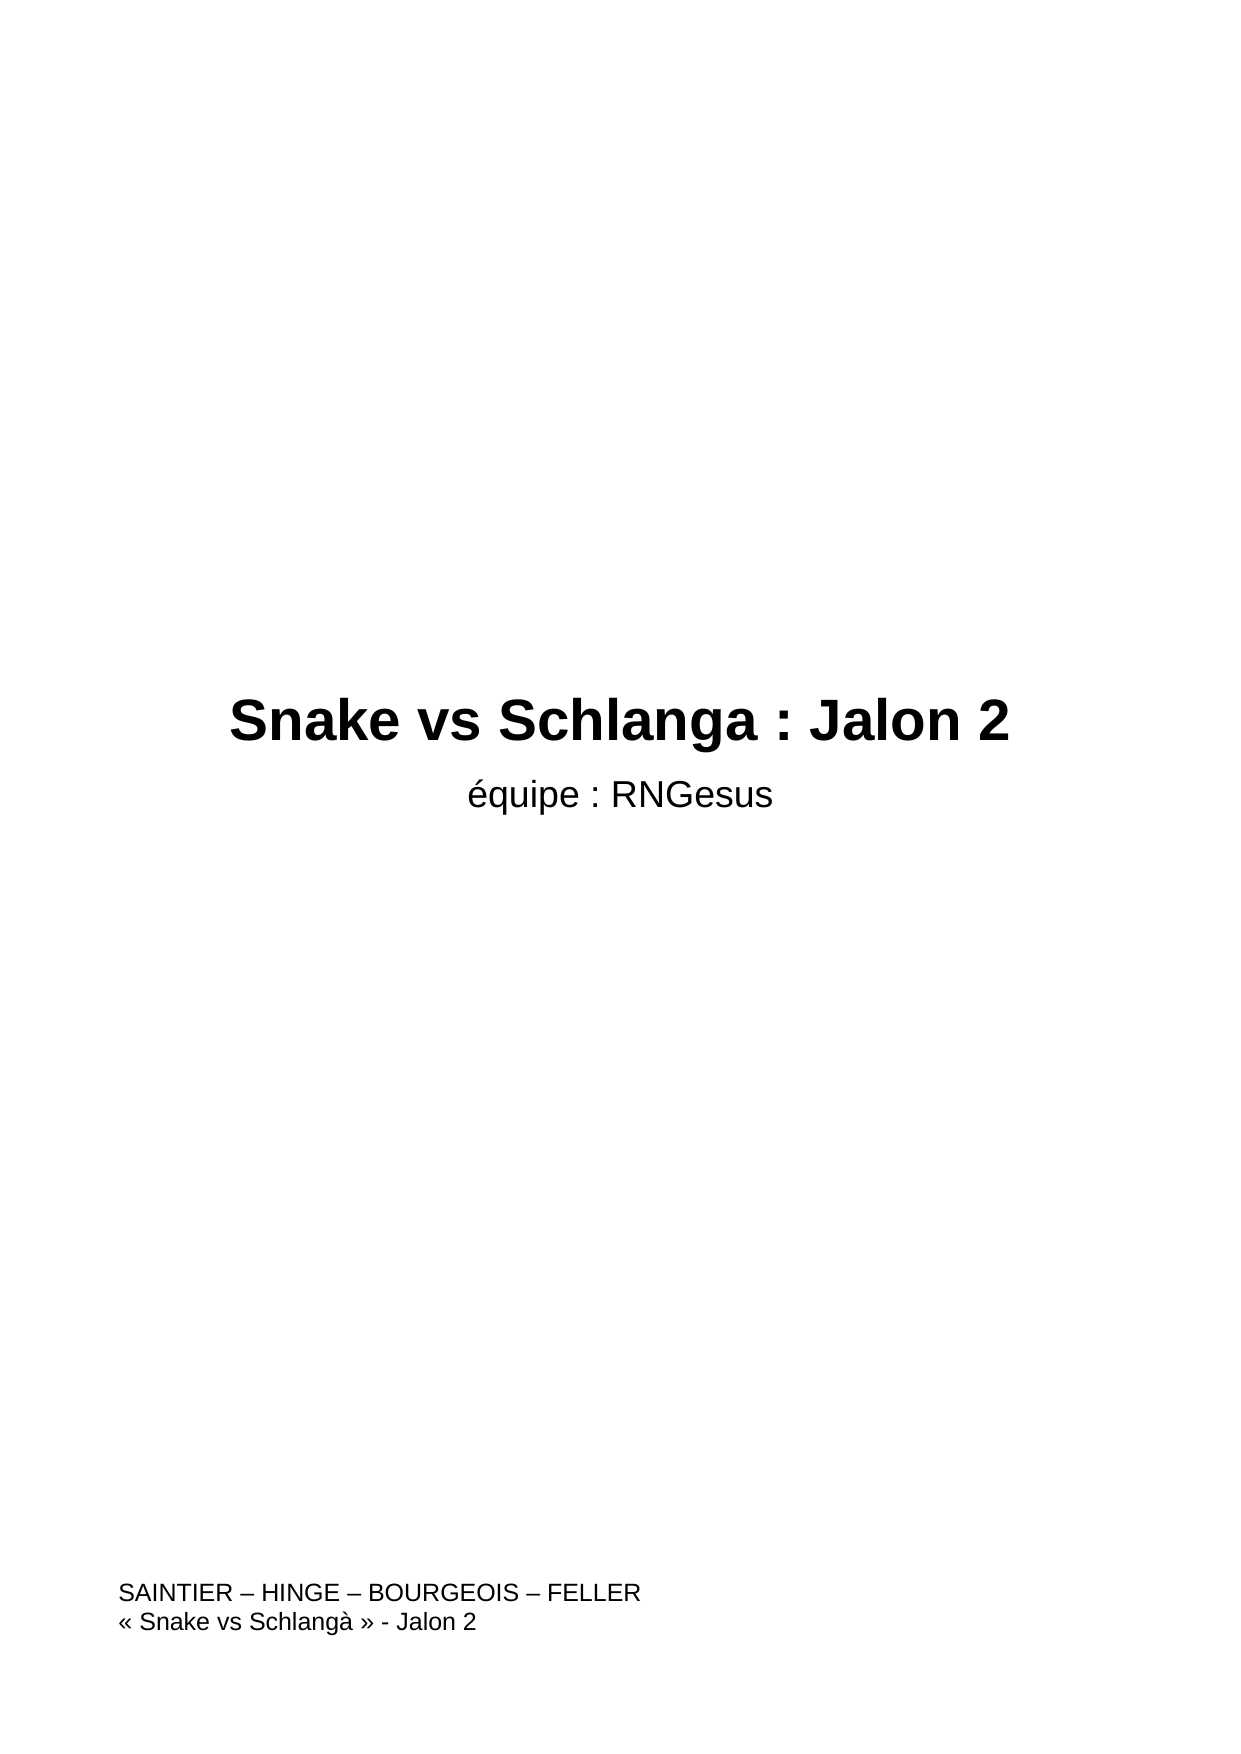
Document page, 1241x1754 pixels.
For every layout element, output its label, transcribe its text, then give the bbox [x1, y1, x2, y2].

title Snake vs Schlanga : Jalon 2 [118, 686, 1122, 753]
subtitle équipe : RNGesus [118, 772, 1122, 815]
